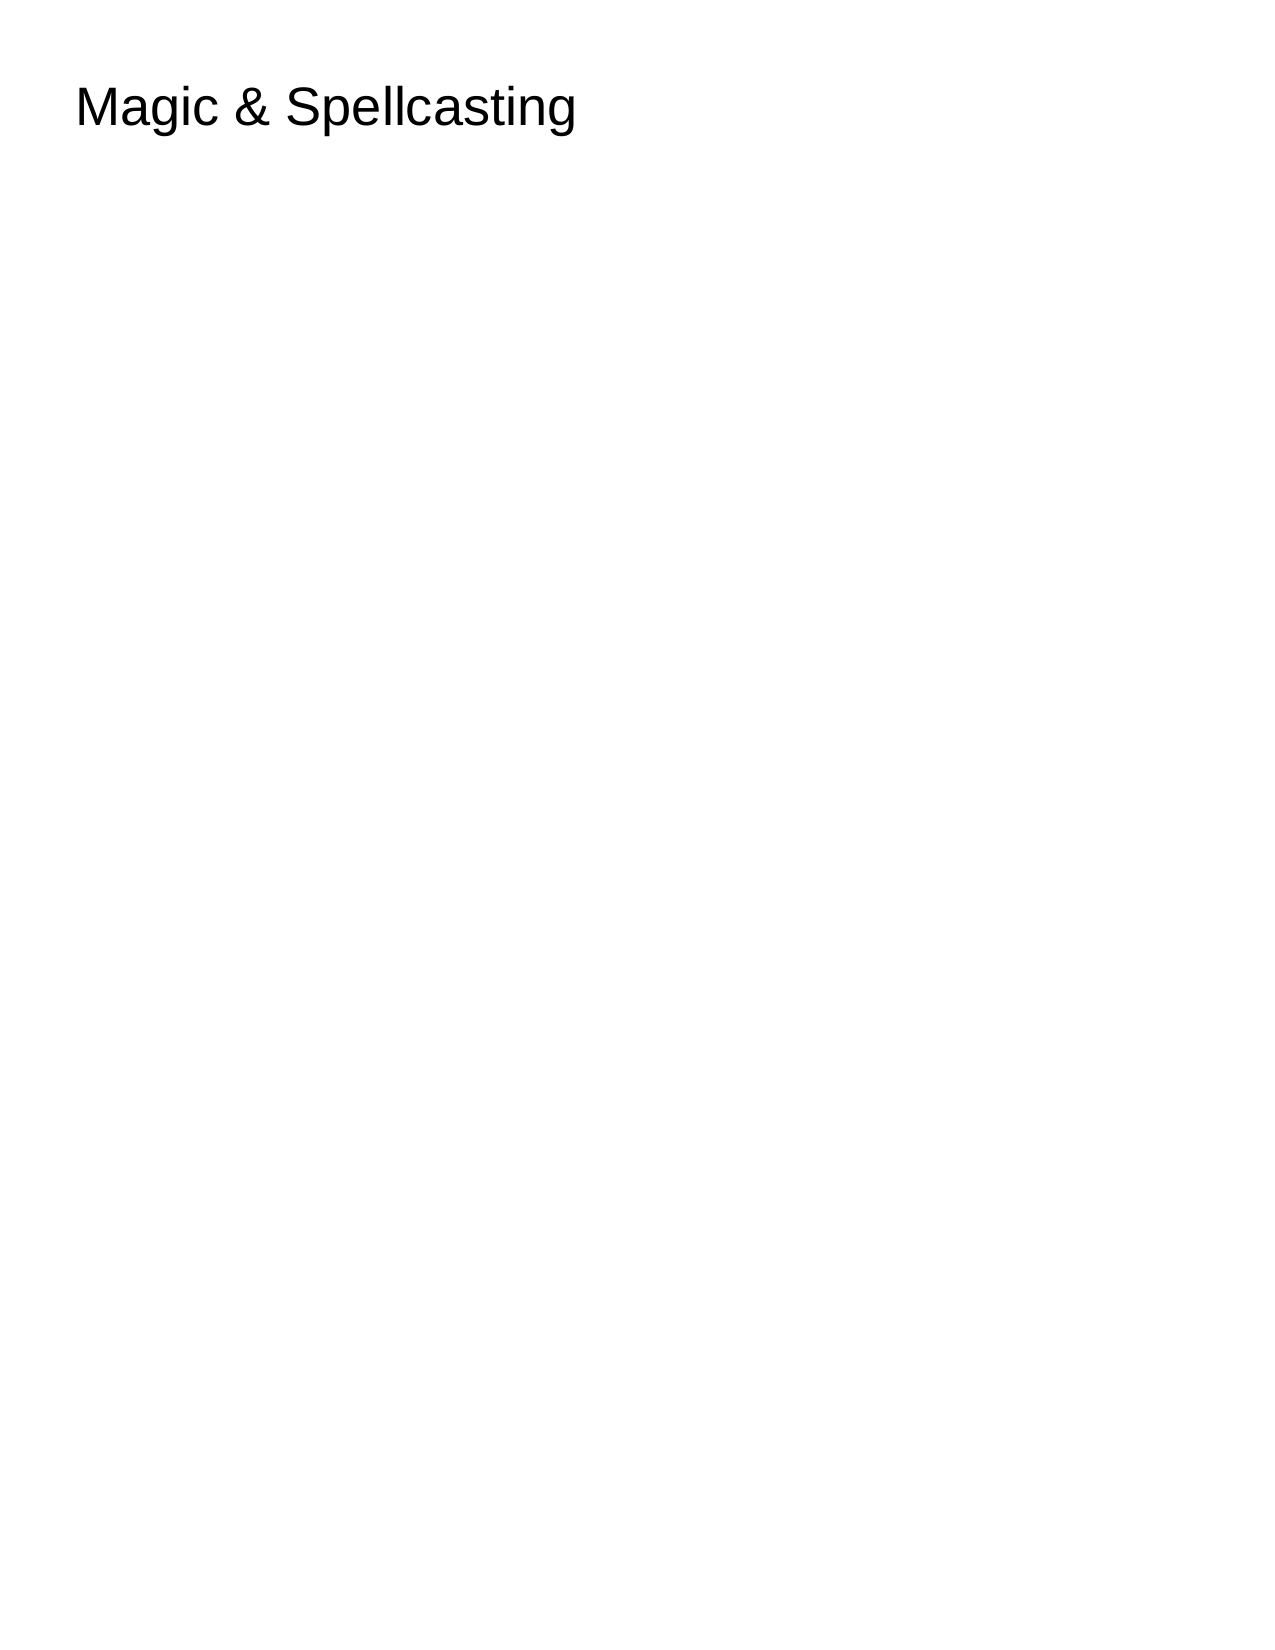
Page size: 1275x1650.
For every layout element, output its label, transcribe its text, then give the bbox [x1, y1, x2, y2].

title Magic & Spellcasting [75, 75, 1200, 137]
